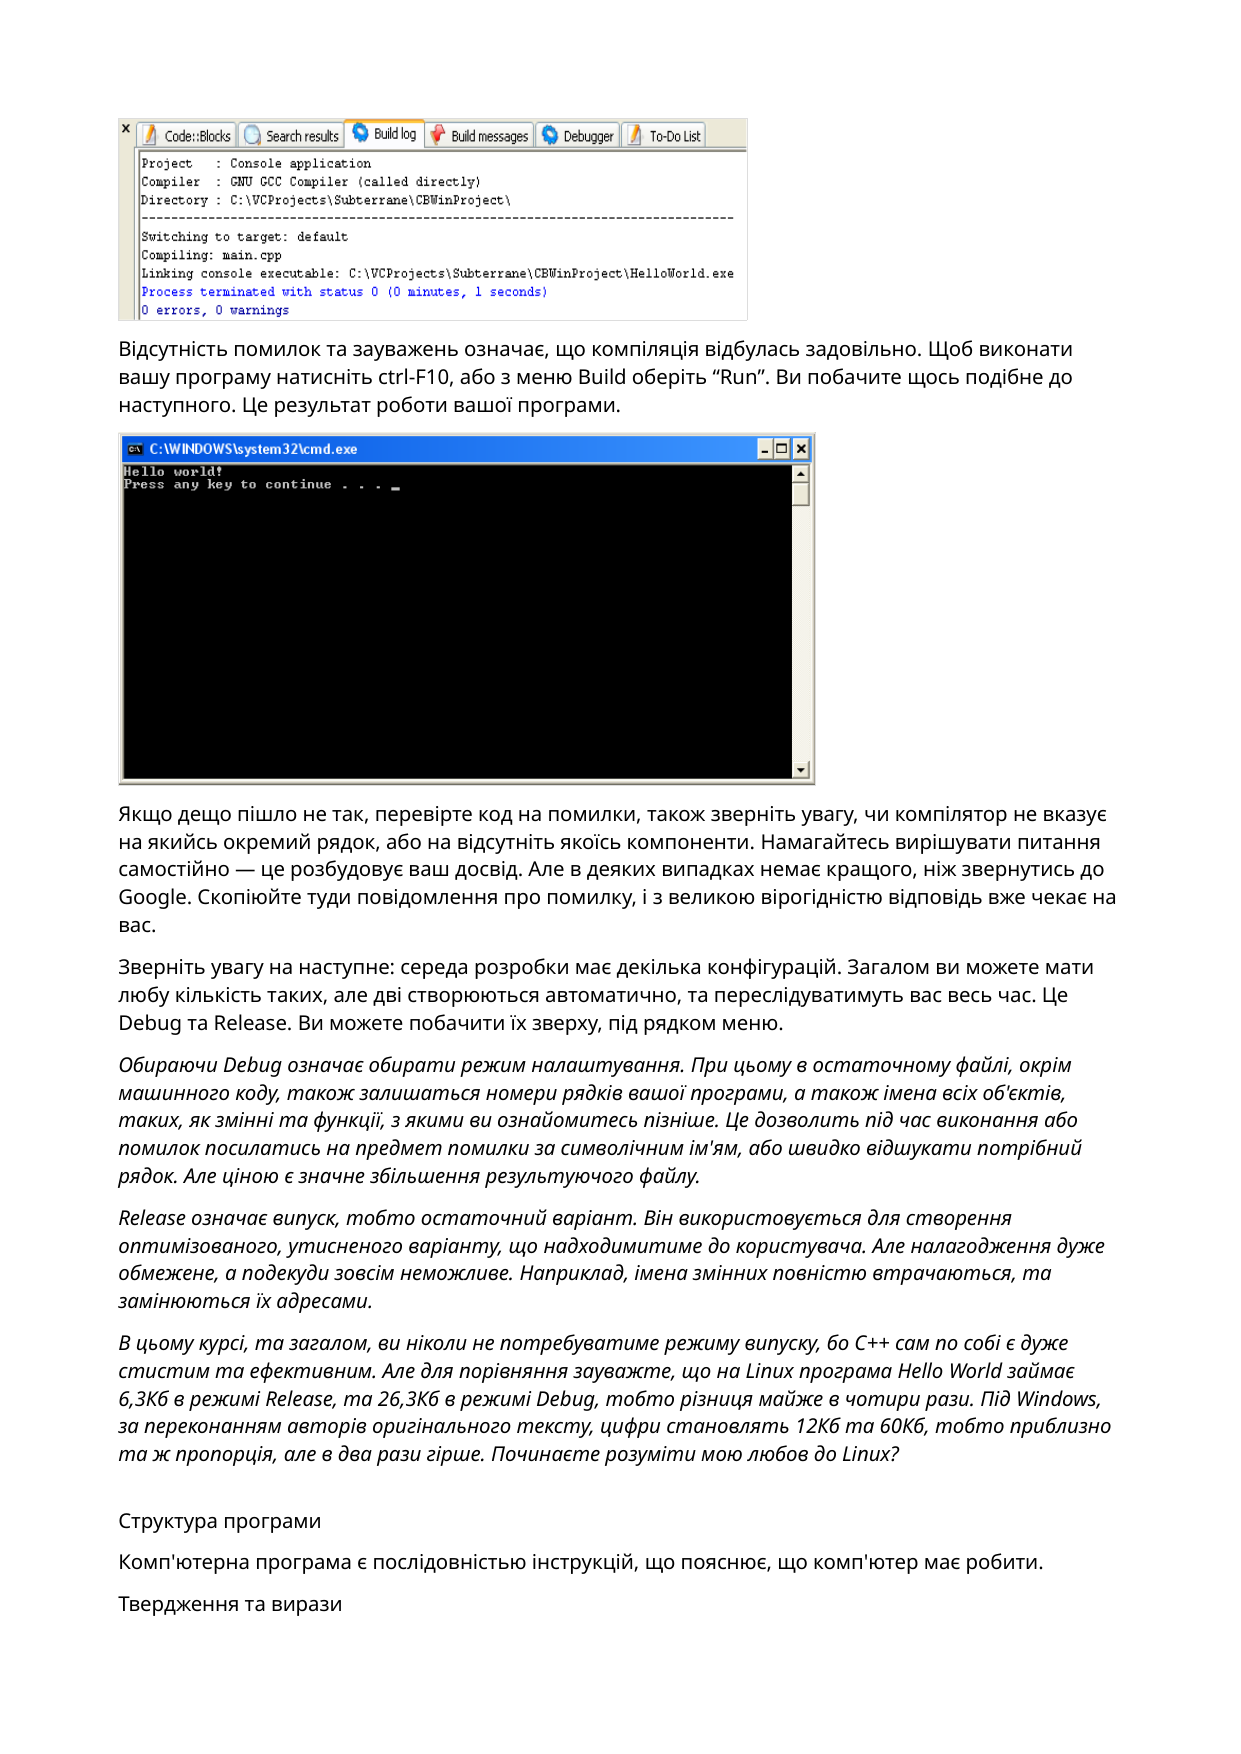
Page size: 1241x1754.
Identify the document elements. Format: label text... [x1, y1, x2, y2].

text Release означає випуск, тобто остаточний варіант. Він використовується для створення оптимізованого, утисненого варіанту, що надходимитиме до користувача. Але налагодження дуже обмежене, а подекуди зовсім неможливе. Наприклад, імена змінних повністю втрачаються, та замінюються їх адресами. [118, 1204, 1122, 1314]
text Якщо дещо пішло не так, перевірте код на помилки, також зверніть увагу, чи компілятор не вказує на якийсь окремий рядок, або на відсутніть якоїсь компоненти. Намагайтесь вирішувати питання самостійно — це розбудовує ваш досвід. Але в деяких випадках немає кращого, ніж звернутись до Google. Скопіюйте туди повідомлення про помилку, і з великою вірогідністю відповідь вже чекає на вас. [118, 800, 1122, 938]
text Відсутність помилок та зауважень означає, що компіляція відбулась задовільно. Щоб виконати вашу програму натисніть ctrl-F10, або з меню Build оберіть “Run”. Ви побачите щось подібне до наступного. Це результат роботи вашої програми. [118, 335, 1122, 418]
text Твердження та вирази [118, 1590, 1122, 1617]
text Комп'ютерна програма є послідовністью інструкцій, що пояснює, що комп'ютер має робити. [118, 1547, 1122, 1575]
text Обираючи Debug означає обирати режим налаштування. При цьому в остаточному файлі, окрім машинного коду, також залишаться номери рядків вашої програми, а також імена всіх об'єктів, таких, як змінні та функції, з якими ви ознайомитесь пізніше. Це дозволить під час виконання або помилок посилатись на предмет помилки за символічним ім'ям, або швидко відшукати потрібний рядок. Але ціною є значне збільшення результуючого файлу. [118, 1051, 1122, 1189]
subtitle Структура програми [118, 1507, 1122, 1535]
picture [119, 119, 747, 320]
text Зверніть увагу на наступне: середа розробки має декілька конфігурацій. Загалом ви можете мати любу кількість таких, але дві створюються автоматично, та переслідуватимуть вас весь час. Це Debug та Release. Ви можете побачити їх зверху, під рядком меню. [118, 953, 1122, 1036]
text В цьому курсі, та загалом, ви ніколи не потребуватиме режиму випуску, бо C++ сам по собі є дуже стистим та ефективним. Але для порівняння зауважте, що на Linux програма Hello World займає 6,3Кб в режимі Release, та 26,3Кб в режимі Debug, тобто різниця майже в чотири рази. Під Wіndows, за переконанням авторів оригінального тексту, цифри становлять 12Кб та 60Кб, тобто приблизно та ж пропорція, але в два рази гірше. Починаєте розуміти мою любов до Linux? [118, 1329, 1122, 1468]
picture [119, 434, 815, 785]
